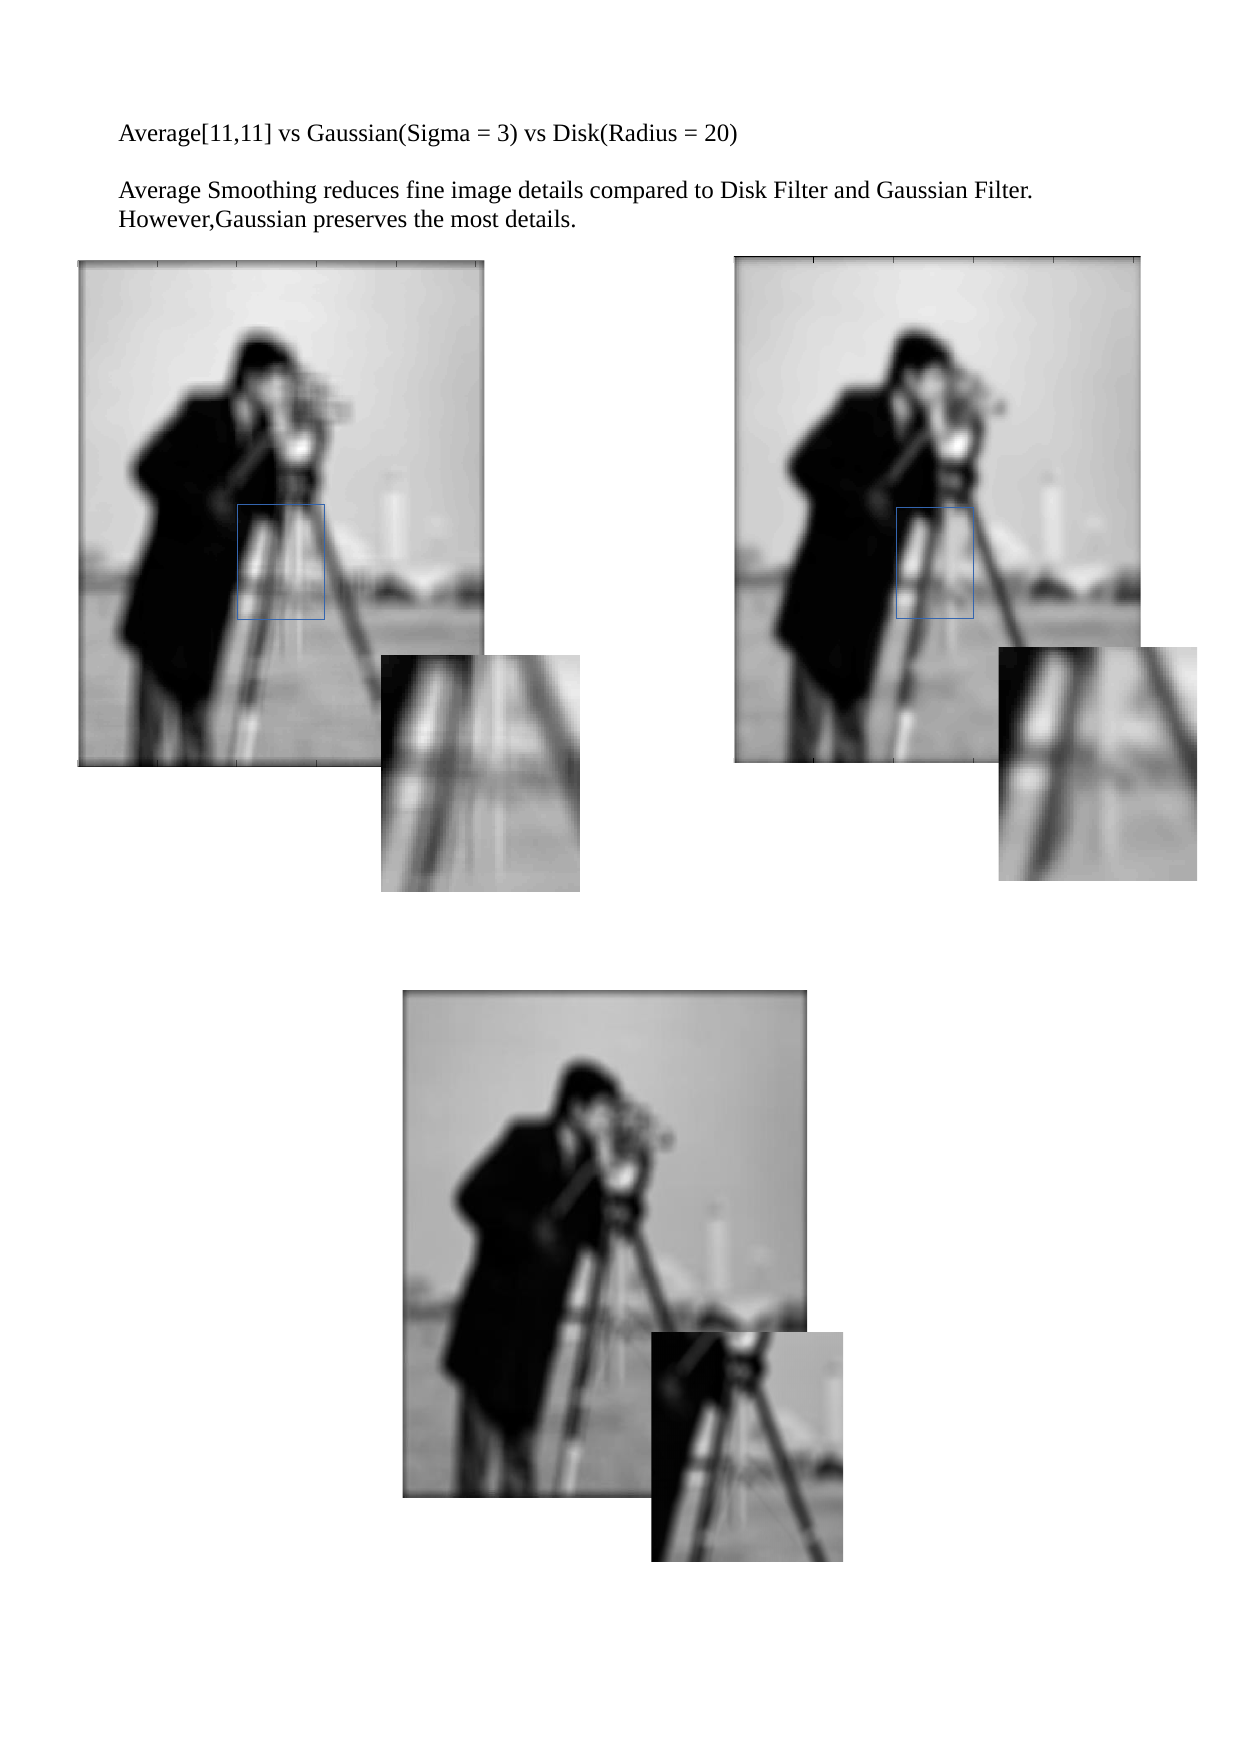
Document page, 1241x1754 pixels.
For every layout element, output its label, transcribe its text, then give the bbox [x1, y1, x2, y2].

text Average[11,11] vs Gaussian(Sigma = 3) vs Disk(Radius = 20) [118, 118, 1122, 147]
text Average Smoothing reduces fine image details compared to Disk Filter and Gaussian Filter. However,Gaussian preserves the most details. [118, 176, 1122, 233]
picture [402, 990, 844, 1562]
